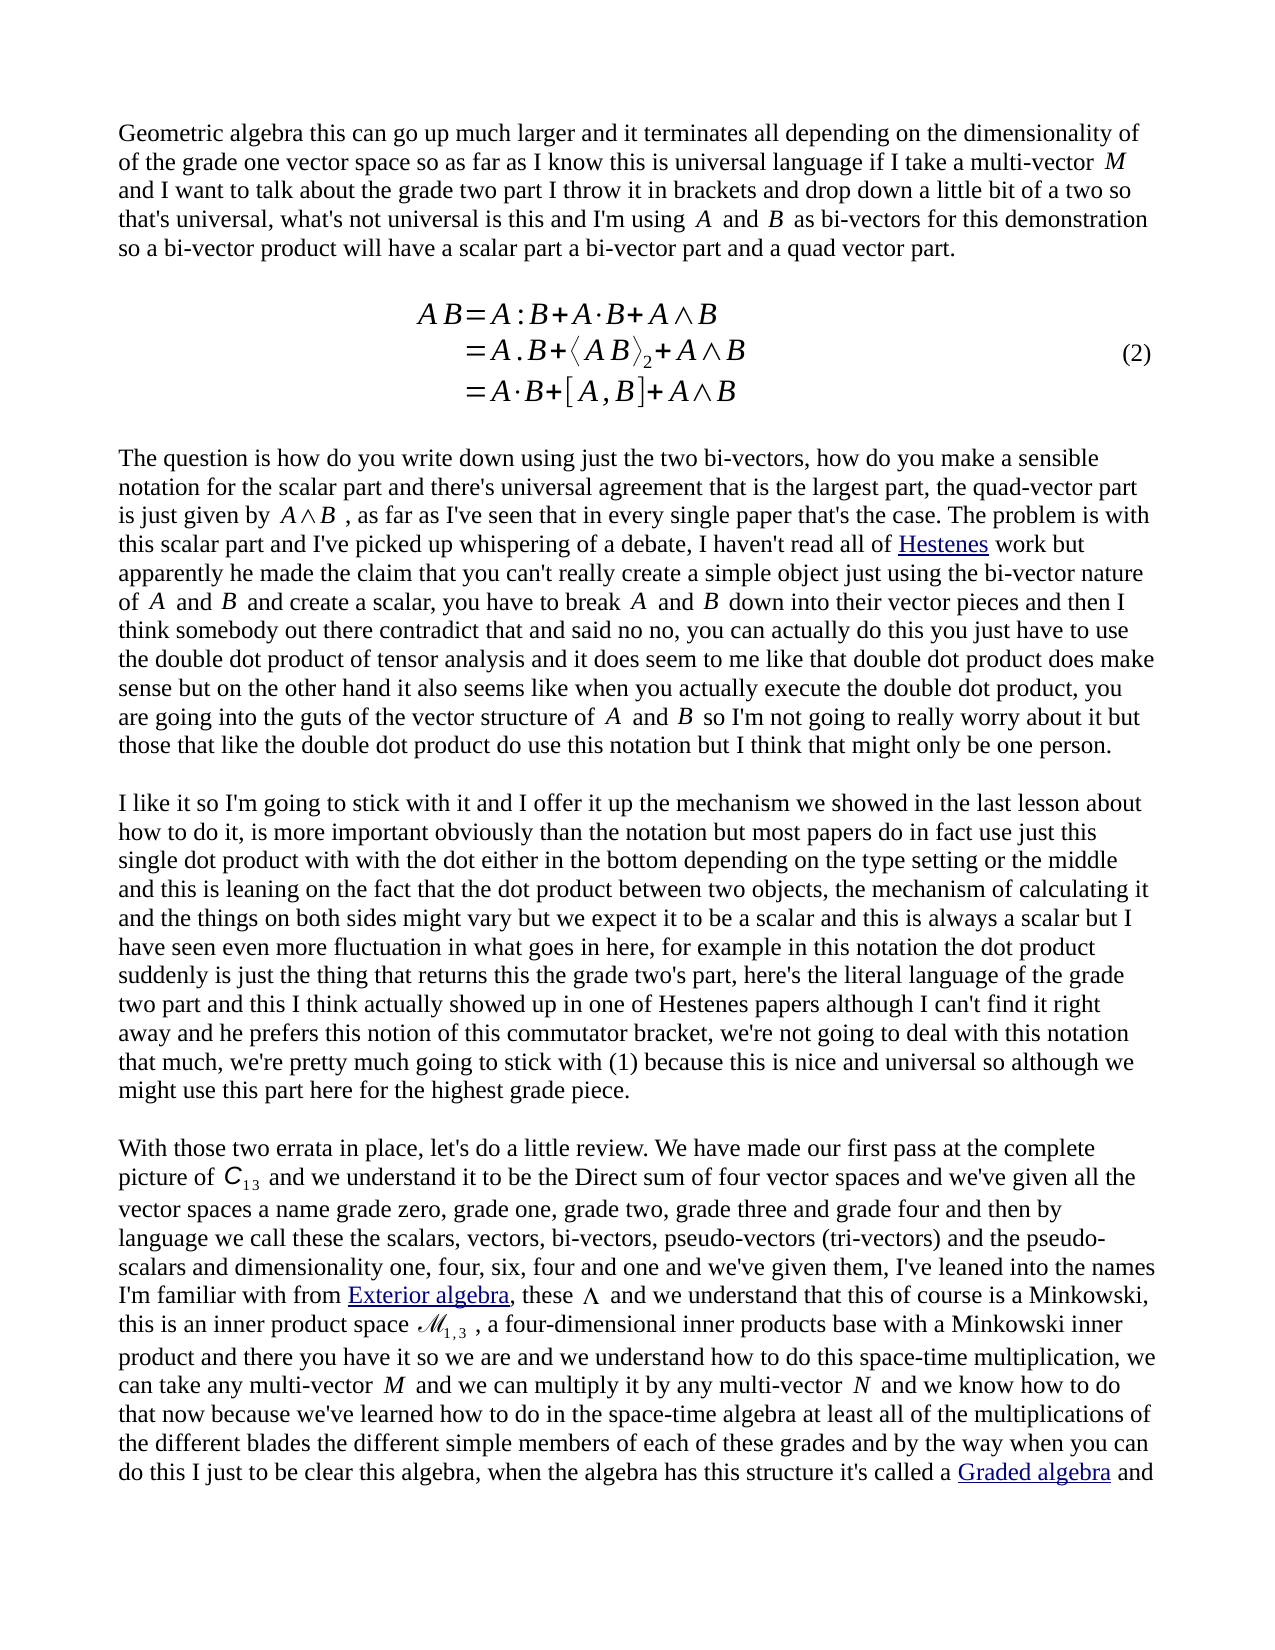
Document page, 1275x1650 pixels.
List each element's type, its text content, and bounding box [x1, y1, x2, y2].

text The question is how do you write down using just the two bi-vectors, how do you make a sensible notation for the scalar part and there's universal agreement that is the largest part, the quad-vector part is just given by, as far as I've seen that in every single paper that's the case. The problem is with this scalar part and I've picked up whispering of a debate, I haven't read all of Hestenes work but apparently he made the claim that you can't really create a simple object just using the bi-vector nature ofandand create a scalar, you have to breakanddown into their vector pieces and then I think somebody out there contradict that and said no no, you can actually do this you just have to use the double dot product of tensor analysis and it does seem to me like that double dot product does make sense but on the other hand it also seems like when you actually execute the double dot product, you are going into the guts of the vector structure ofandso I'm not going to really worry about it but those that like the double dot product do use this notation but I think that might only be one person. [118, 443, 1157, 759]
table_header (2) [1041, 291, 1157, 414]
text Geometric algebra this can go up much larger and it terminates all depending on the dimensionality of of the grade one vector space so as far as I know this is universal language if I take a multi-vectorand I want to talk about the grade two part I throw it in brackets and drop down a little bit of a two so that's universal, what's not universal is this and I'm usingandas bi-vectors for this demonstration so a bi-vector product will have a scalar part a bi-vector part and a quad vector part. [118, 118, 1157, 262]
text I like it so I'm going to stick with it and I offer it up the mechanism we showed in the last lesson about how to do it, is more important obviously than the notation but most papers do in fact use just this single dot product with with the dot either in the bottom depending on the type setting or the middle and this is leaning on the fact that the dot product between two objects, the mechanism of calculating it and the things on both sides might vary but we expect it to be a scalar and this is always a scalar but I have seen even more fluctuation in what goes in here, for example in this notation the dot product suddenly is just the thing that returns this the grade two's part, here's the literal language of the grade two part and this I think actually showed up in one of Hestenes papers although I can't find it right away and he prefers this notion of this commutator bracket, we're not going to deal with this notation that much, we're pretty much going to stick with (1) because this is nice and universal so although we might use this part here for the highest grade piece. [118, 788, 1157, 1104]
table_header [118, 291, 1041, 414]
text With those two errata in place, let's do a little review. We have made our first pass at the complete picture ofand we understand it to be the Direct sum of four vector spaces and we've given all the vector spaces a name grade zero, grade one, grade two, grade three and grade four and then by language we call these the scalars, vectors, bi-vectors, pseudo-vectors (tri-vectors) and the pseudo-scalars and dimensionality one, four, six, four and one and we've given them, I've leaned into the names I'm familiar with from Exterior algebra, theseand we understand that this of course is a Minkowski, this is an inner product space, a four-dimensional inner products base with a Minkowski inner product and there you have it so we are and we understand how to do this space-time multiplication, we can take any multi-vectorand we can multiply it by any multi-vectorand we know how to do that now because we've learned how to do in the space-time algebra at least all of the multiplications of the different blades the different simple members of each of these grades and by the way when you can do this I just to be clear this algebra, when the algebra has this structure it's called a Graded algebra and [118, 1133, 1157, 1485]
